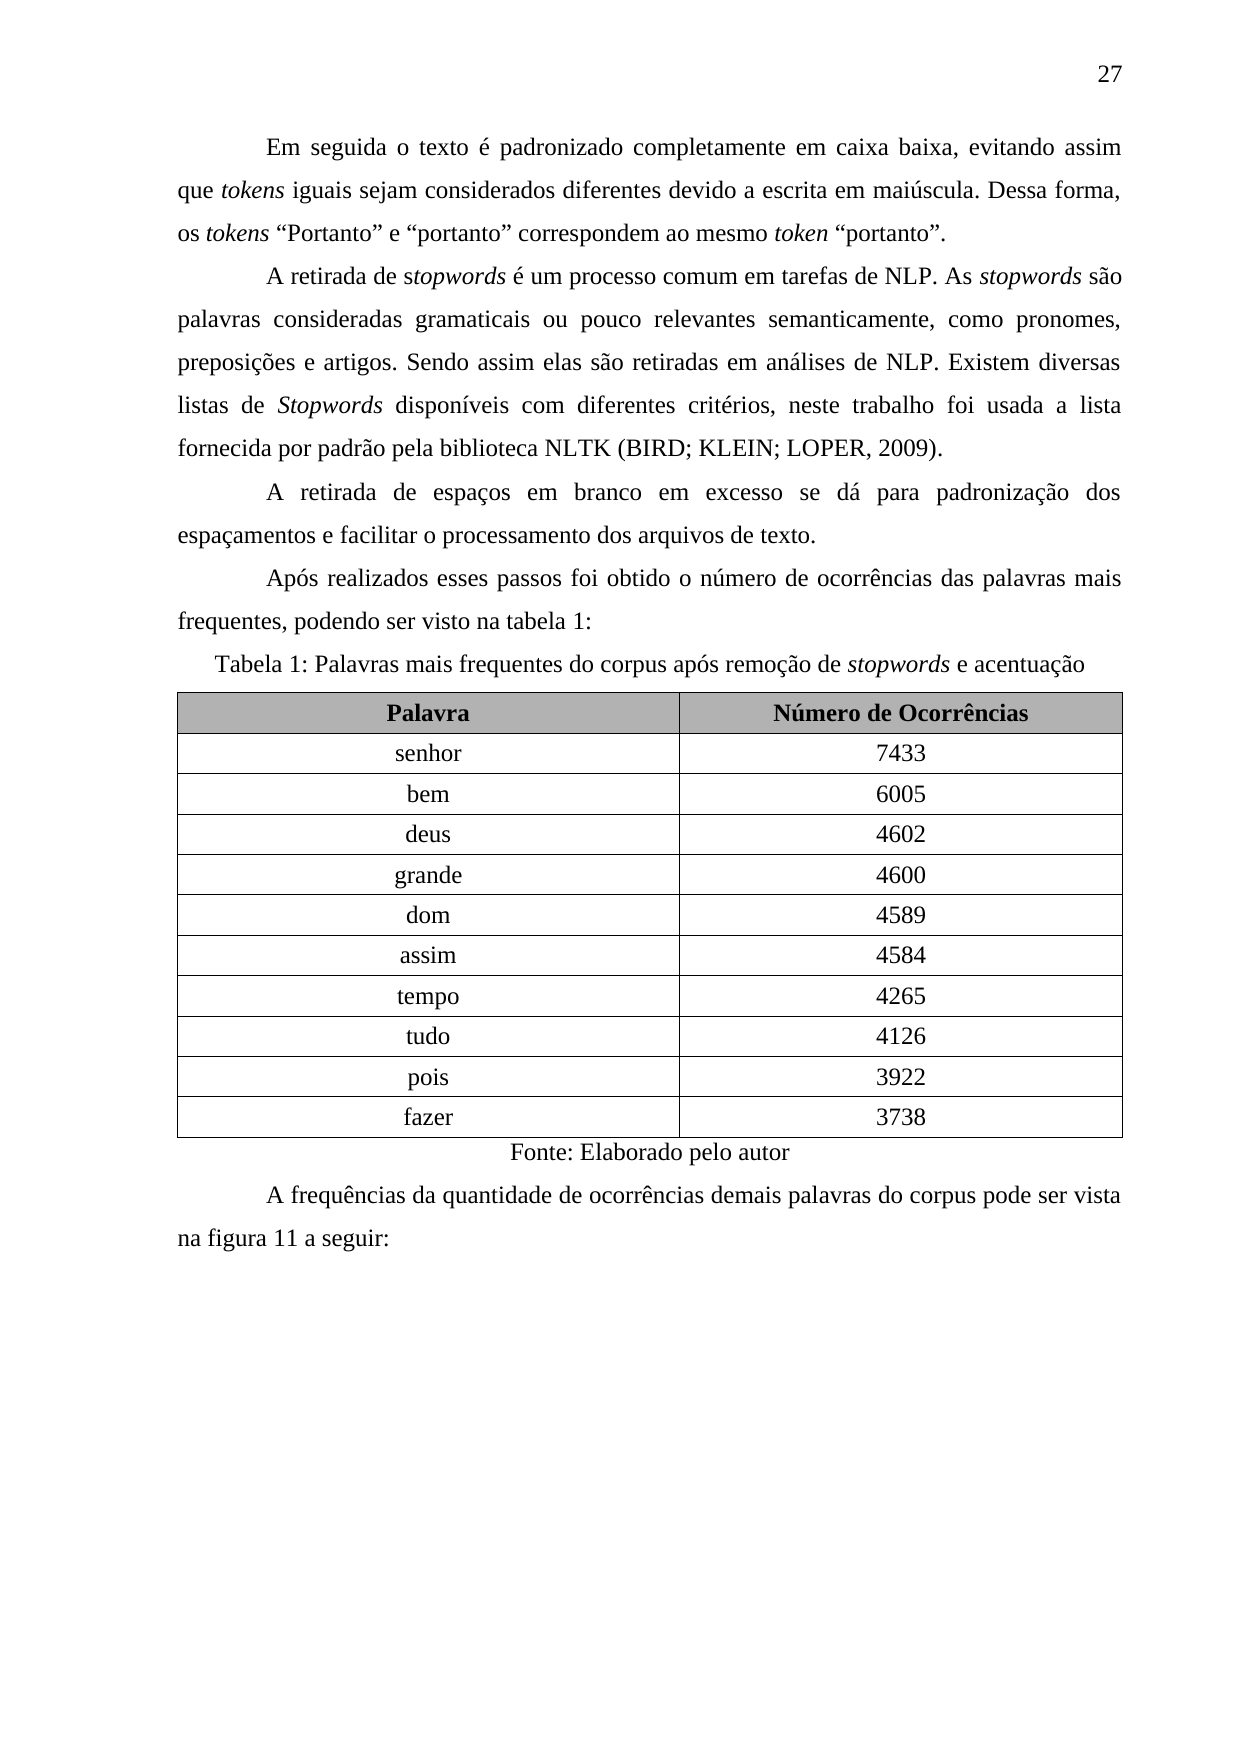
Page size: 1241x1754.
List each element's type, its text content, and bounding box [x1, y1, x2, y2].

text Fonte: Elaborado pelo autor [177, 1138, 1122, 1166]
table_cell fazer [178, 1097, 679, 1137]
text Após realizados esses passos foi obtido o número de ocorrências das palavras mais frequentes, podendo ser visto na tabela 1: [177, 563, 1122, 635]
table_cell 7433 [680, 734, 1122, 773]
table_cell 4600 [680, 855, 1122, 894]
table_header Palavra [178, 693, 679, 733]
table_cell pois [178, 1057, 679, 1096]
table_cell tudo [178, 1017, 679, 1056]
table_cell 4126 [680, 1017, 1122, 1056]
table_cell bem [178, 774, 679, 813]
text A retirada de stopwords é um processo comum em tarefas de NLP. As stopwords são palavras consideradas gramaticais ou pouco relevantes semanticamente, como pronomes, preposições e artigos. Sendo assim elas são retiradas em análises de NLP. Existem diversas listas de Stopwords disponíveis com diferentes critérios, neste trabalho foi usada a lista fornecida por padrão pela biblioteca NLTK (BIRD; KLEIN; LOPER, 2009). [177, 261, 1122, 462]
table_cell 4584 [680, 936, 1122, 975]
table_cell 3922 [680, 1057, 1122, 1096]
table_cell 3738 [680, 1097, 1122, 1137]
table_cell senhor [178, 734, 679, 773]
text A frequências da quantidade de ocorrências demais palavras do corpus pode ser vista na figura 11 a seguir: [177, 1180, 1122, 1252]
table_cell 4265 [680, 976, 1122, 1016]
table_cell dom [178, 895, 679, 935]
table_cell 4589 [680, 895, 1122, 935]
table_cell 4602 [680, 815, 1122, 854]
table_cell grande [178, 855, 679, 894]
table_cell 6005 [680, 774, 1122, 813]
table_cell tempo [178, 976, 679, 1016]
text Tabela 1: Palavras mais frequentes do corpus após remoção de stopwords e acentuação [177, 649, 1122, 678]
table_cell deus [178, 815, 679, 854]
text Em seguida o texto é padronizado completamente em caixa baixa, evitando assim que tokens iguais sejam considerados diferentes devido a escrita em maiúscula. Dessa forma, os tokens “Portanto” e “portanto” correspondem ao mesmo token “portanto”. [177, 132, 1122, 247]
table_header Número de Ocorrências [680, 693, 1122, 733]
table_cell assim [178, 936, 679, 975]
text A retirada de espaços em branco em excesso se dá para padronização dos espaçamentos e facilitar o processamento dos arquivos de texto. [177, 477, 1122, 548]
